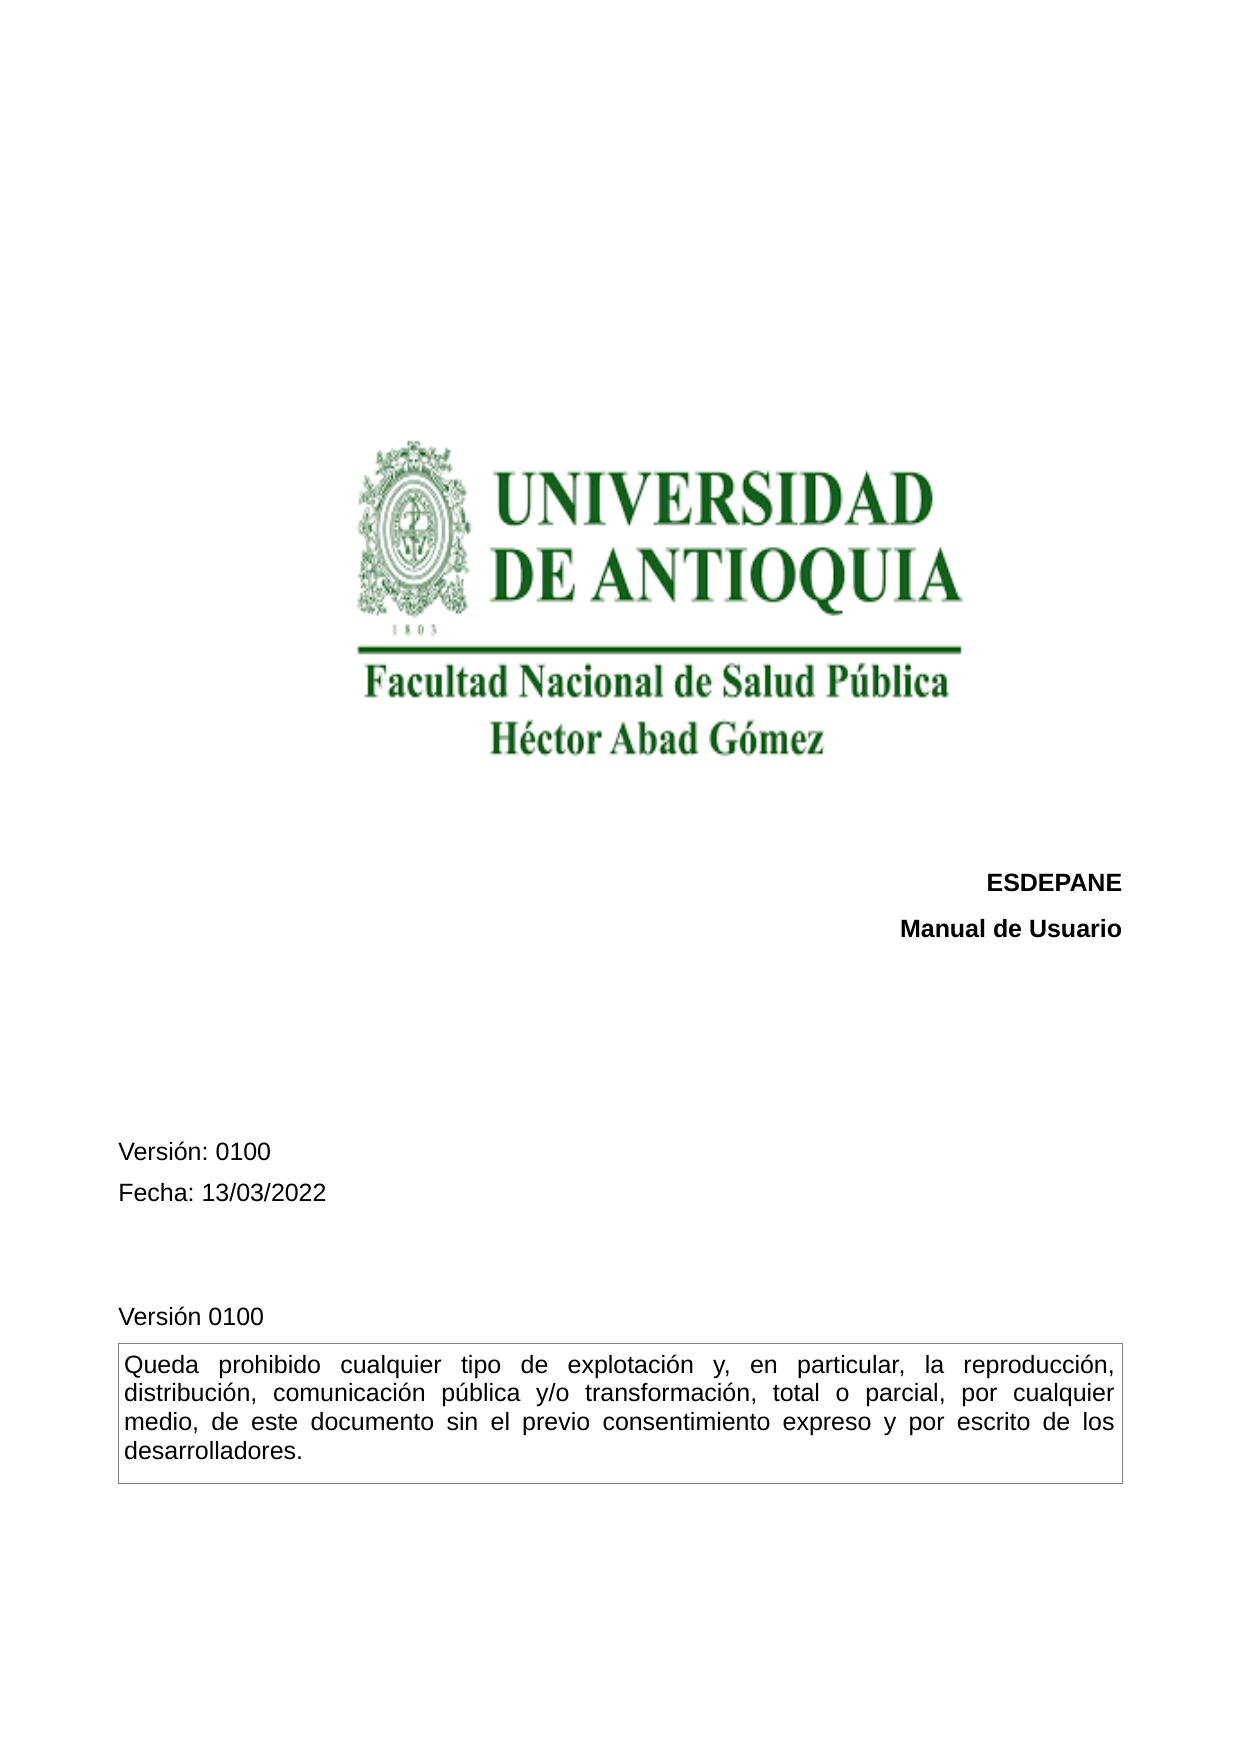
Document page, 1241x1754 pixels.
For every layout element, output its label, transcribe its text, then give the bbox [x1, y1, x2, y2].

text Versión: 0100 [118, 1137, 1122, 1165]
text Fecha: 13/03/2022 [118, 1178, 1122, 1207]
text ESDEPANE [118, 868, 1122, 896]
table_header Queda prohibido cualquier tipo de explotación y, en particular, la reproducción, distribución, comunicación pública y/o transformación, total o parcial, por cualquier medio, de este documento sin el previo consentimiento expreso y por escrito de los desarrolladores. [119, 1344, 1122, 1483]
text Versión 0100 [118, 1302, 1122, 1330]
text Manual de Usuario [118, 914, 1122, 943]
